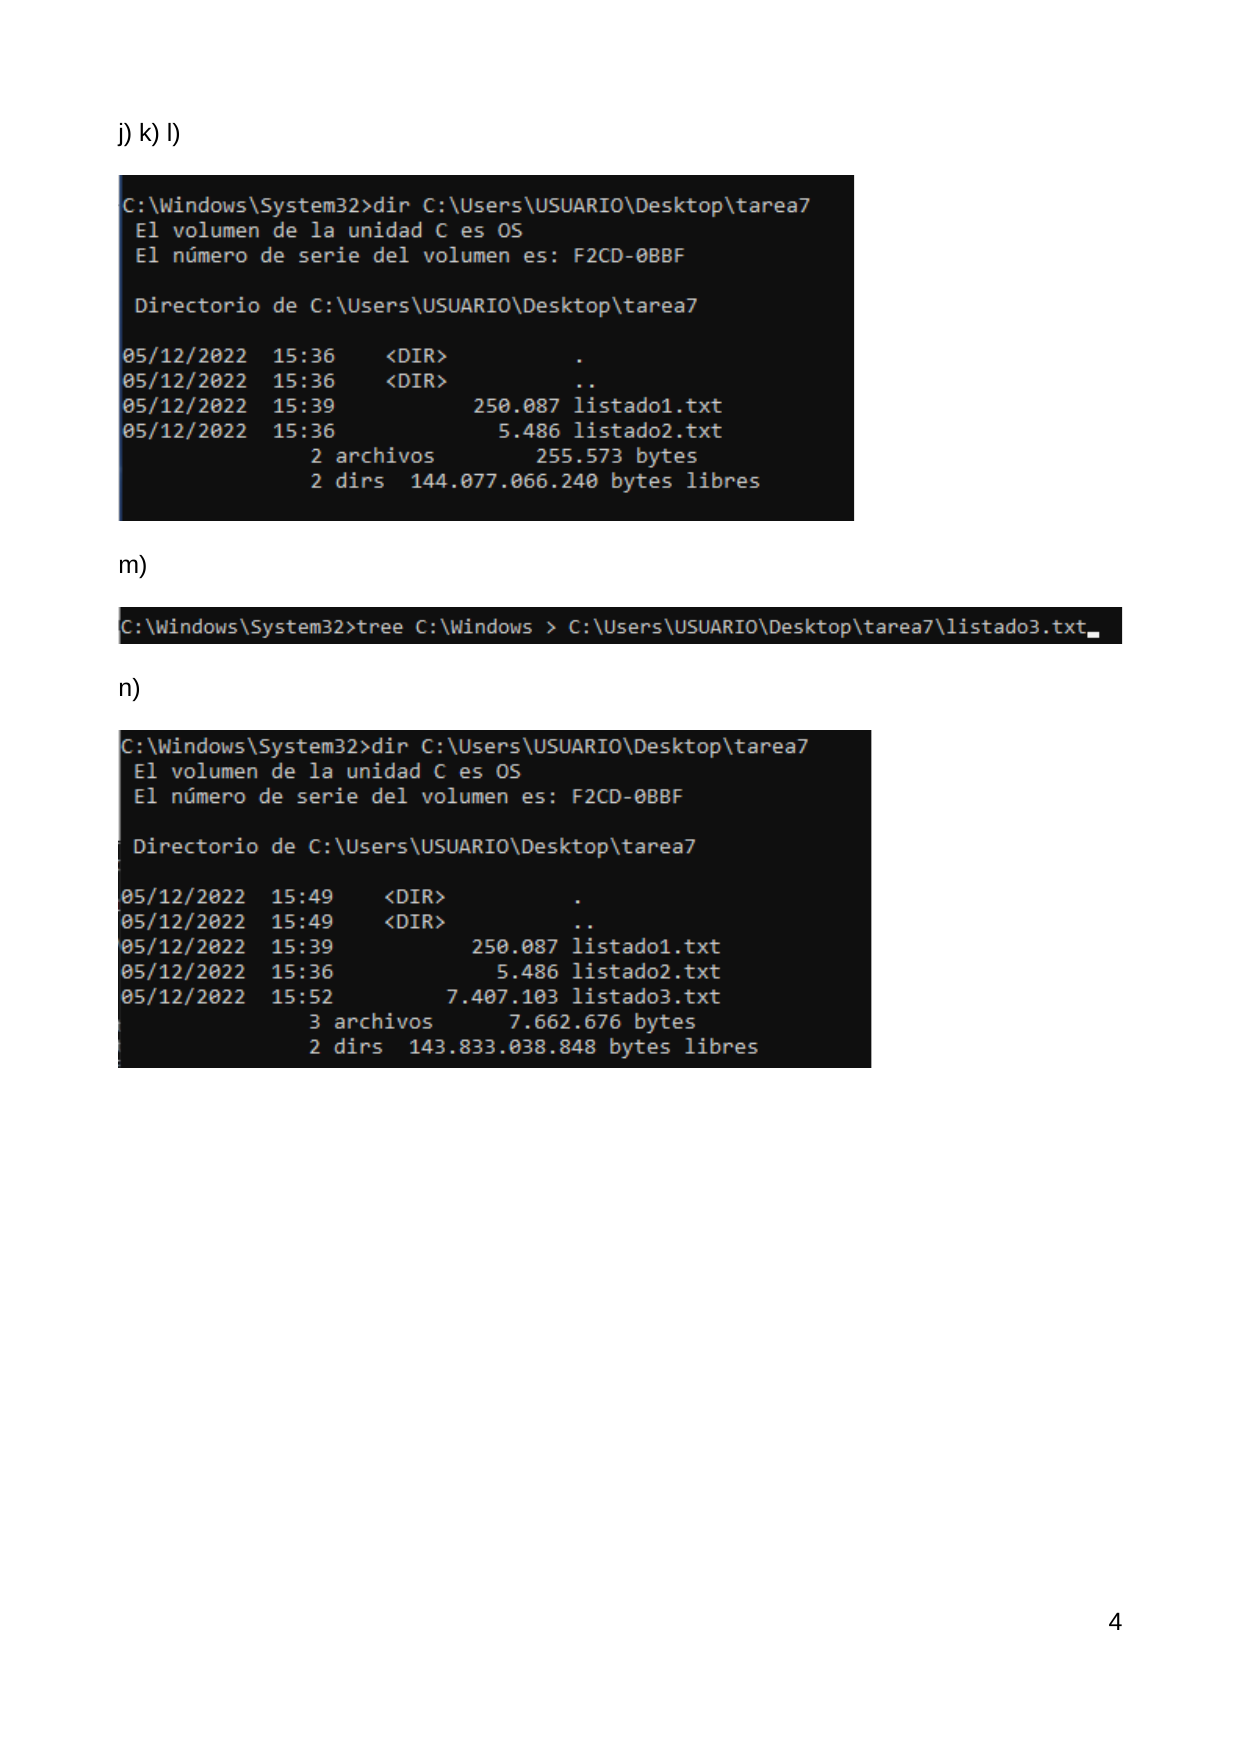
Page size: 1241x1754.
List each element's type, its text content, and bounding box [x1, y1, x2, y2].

picture [118, 175, 855, 521]
picture [118, 730, 872, 1068]
text j) k) l) [118, 118, 1122, 147]
picture [118, 607, 1123, 644]
text n) [118, 673, 1122, 701]
text m) [118, 550, 1122, 578]
